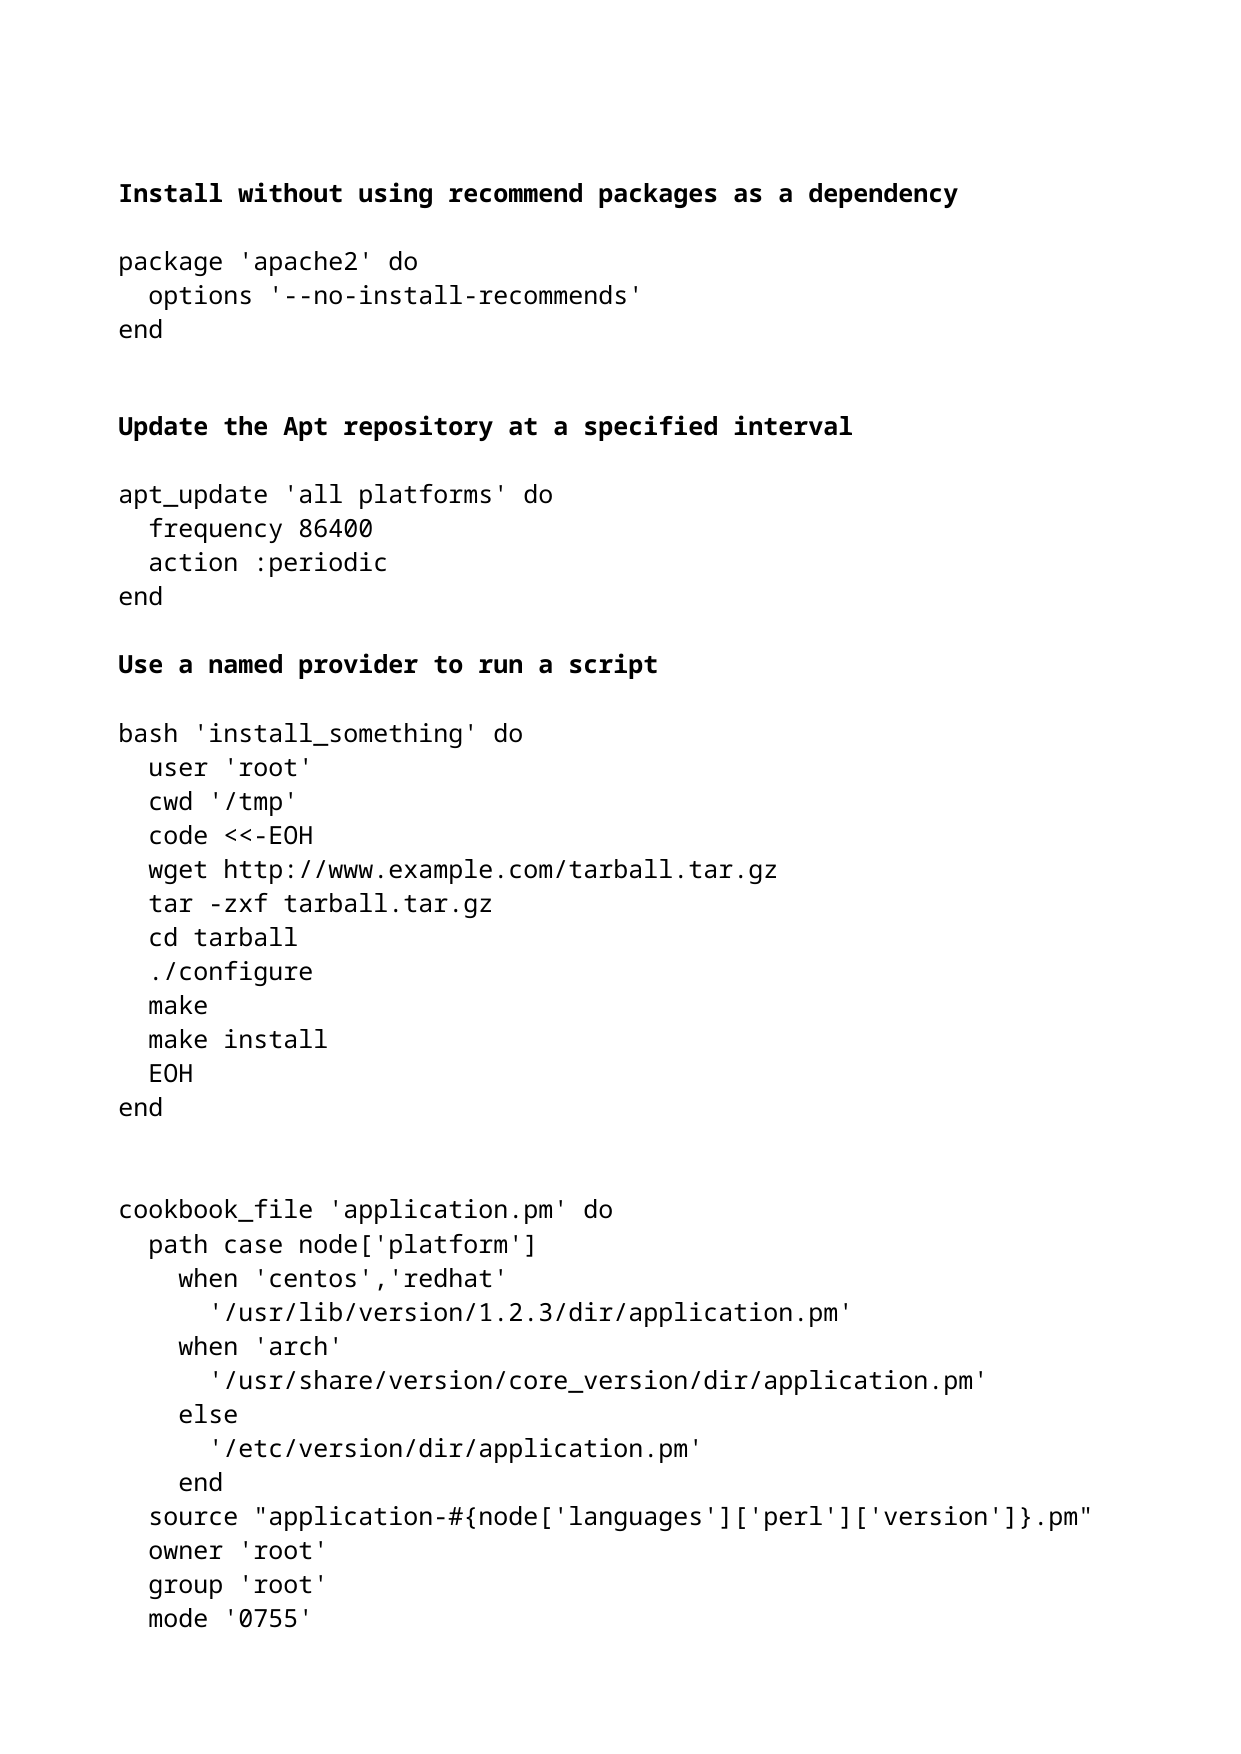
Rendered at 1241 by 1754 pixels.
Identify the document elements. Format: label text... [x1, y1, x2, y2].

text user 'root' [118, 749, 1122, 783]
text when 'centos','redhat' [118, 1260, 1122, 1294]
text '/usr/share/version/core_version/dir/application.pm' [118, 1362, 1122, 1397]
text wget http://www.example.com/tarball.tar.gz [118, 852, 1122, 886]
text when 'arch' [118, 1328, 1122, 1362]
text end [118, 1090, 1122, 1124]
text ./configure [118, 954, 1122, 988]
text options '--no-install-recommends' [118, 278, 1122, 312]
text else [118, 1397, 1122, 1431]
text end [118, 1465, 1122, 1499]
text EOH [118, 1056, 1122, 1090]
text code <<-EOH [118, 817, 1122, 852]
text source "application-#{node['languages']['perl']['version']}.pm" [118, 1499, 1122, 1533]
text group 'root' [118, 1567, 1122, 1601]
text mode '0755' [118, 1601, 1122, 1635]
text cd tarball [118, 920, 1122, 954]
text Update the Apt repository at a specified interval [118, 409, 1122, 443]
text owner 'root' [118, 1533, 1122, 1567]
text '/usr/lib/version/1.2.3/dir/application.pm' [118, 1294, 1122, 1328]
text frequency 86400 [118, 511, 1122, 545]
text tar -zxf tarball.tar.gz [118, 886, 1122, 920]
text make [118, 988, 1122, 1022]
text cookbook_file 'application.pm' do [118, 1192, 1122, 1226]
text apt_update 'all platforms' do [118, 477, 1122, 511]
text action :periodic [118, 545, 1122, 579]
text '/etc/version/dir/application.pm' [118, 1431, 1122, 1465]
text make install [118, 1022, 1122, 1056]
text Install without using recommend packages as a dependency [118, 176, 1122, 210]
text path case node['platform'] [118, 1226, 1122, 1260]
text cwd '/tmp' [118, 783, 1122, 817]
text Use a named provider to run a script [118, 647, 1122, 681]
text end [118, 312, 1122, 346]
text package 'apache2' do [118, 244, 1122, 278]
text end [118, 579, 1122, 613]
text bash 'install_something' do [118, 715, 1122, 749]
